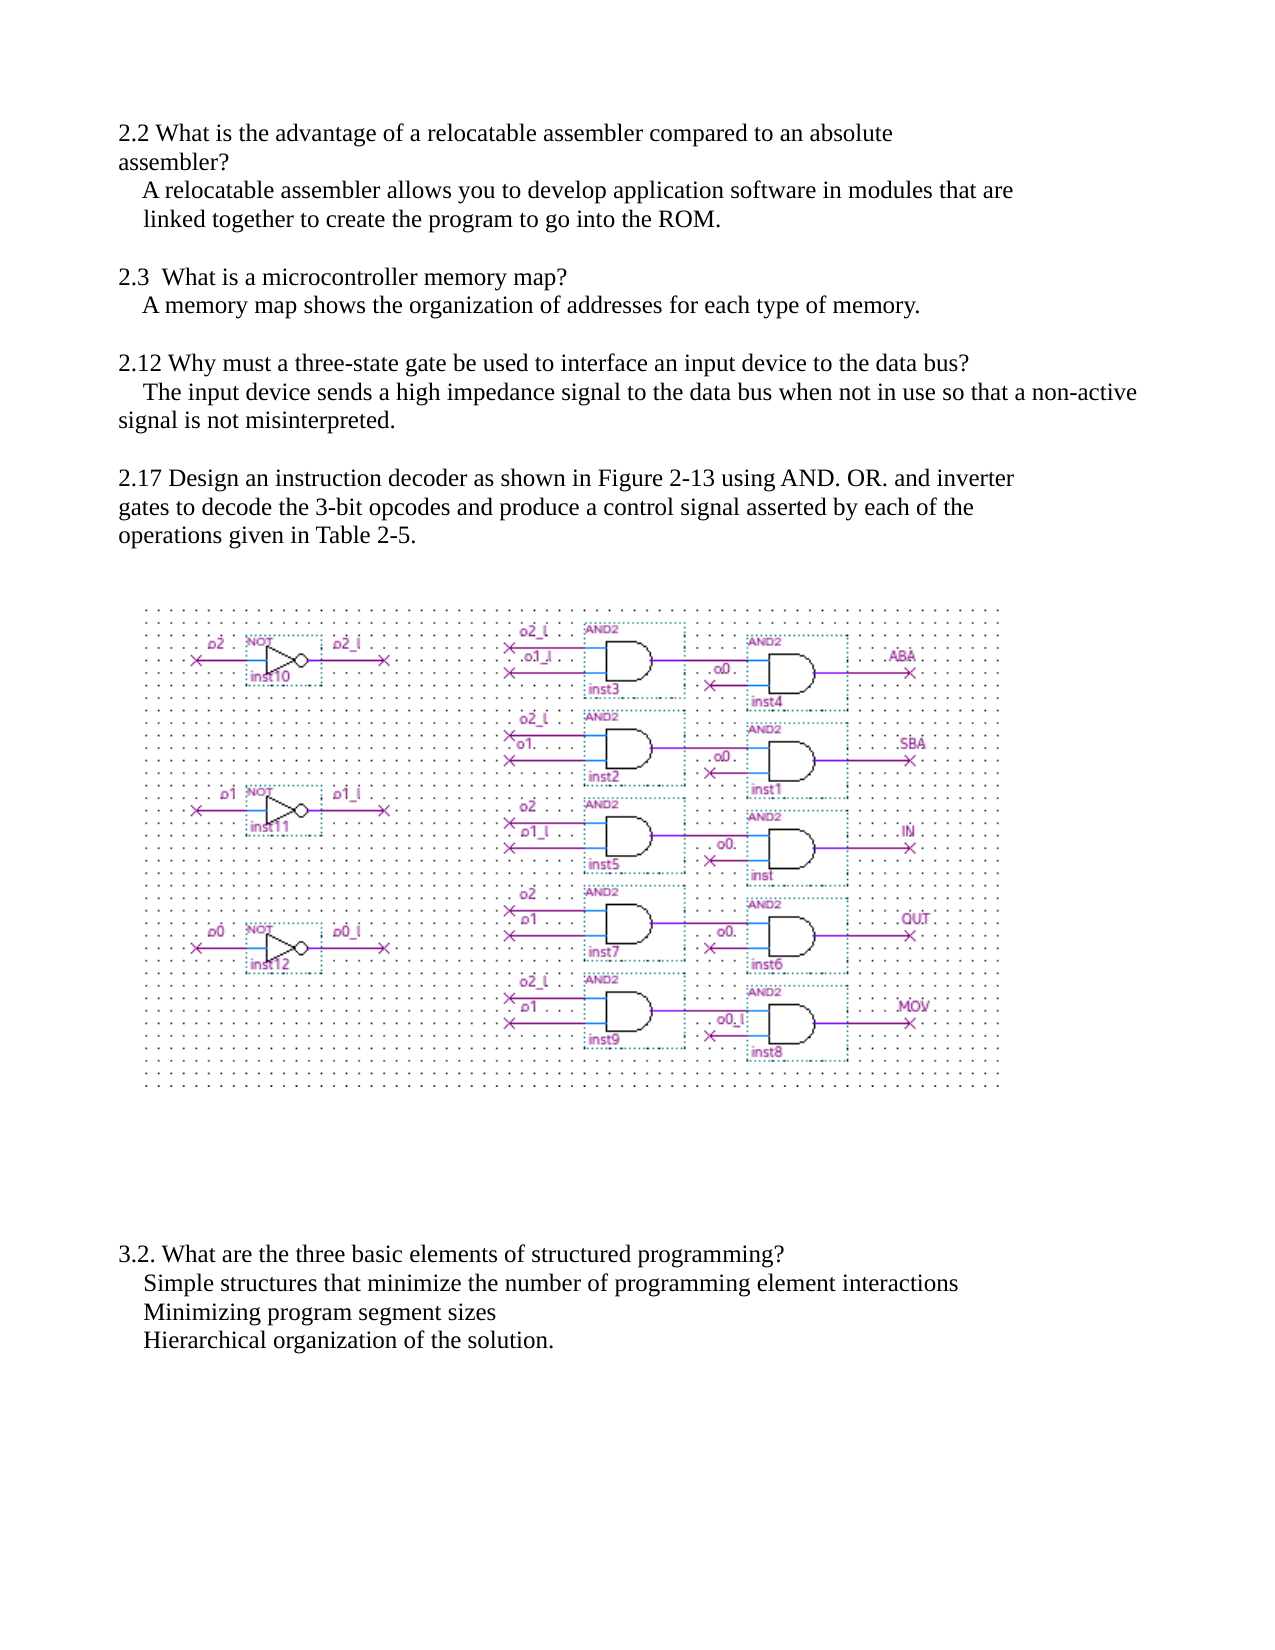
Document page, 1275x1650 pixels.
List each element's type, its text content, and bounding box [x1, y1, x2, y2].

picture [141, 599, 1002, 1087]
text 2.3 What is a microcontroller memory map? [118, 262, 1157, 291]
text 2.2 What is the advantage of a relocatable assembler compared to an absolute [118, 118, 1157, 147]
text 3.2. What are the three basic elements of structured programming? [118, 1239, 1157, 1268]
text Minimizing program segment sizes [118, 1297, 1157, 1326]
text 2.17 Design an instruction decoder as shown in Figure 2-13 using AND. OR. and inverter [118, 463, 1157, 492]
text gates to decode the 3-bit opcodes and produce a control signal asserted by each of the [118, 492, 1157, 521]
text operations given in Table 2-5. [118, 521, 1157, 549]
text Simple structures that minimize the number of programming element interactions [118, 1268, 1157, 1297]
text linked together to create the program to go into the ROM. [118, 204, 1157, 233]
text Hierarchical organization of the solution. [118, 1326, 1157, 1354]
text 2.12 Why must a three-state gate be used to interface an input device to the data bus? [118, 348, 1157, 377]
text The input device sends a high impedance signal to the data bus when not in use so that a non-active signal is not misinterpreted. [118, 377, 1157, 434]
text assembler? [118, 147, 1157, 176]
text A relocatable assembler allows you to develop application software in modules that are [118, 176, 1157, 204]
text A memory map shows the organization of addresses for each type of memory. [118, 291, 1157, 319]
